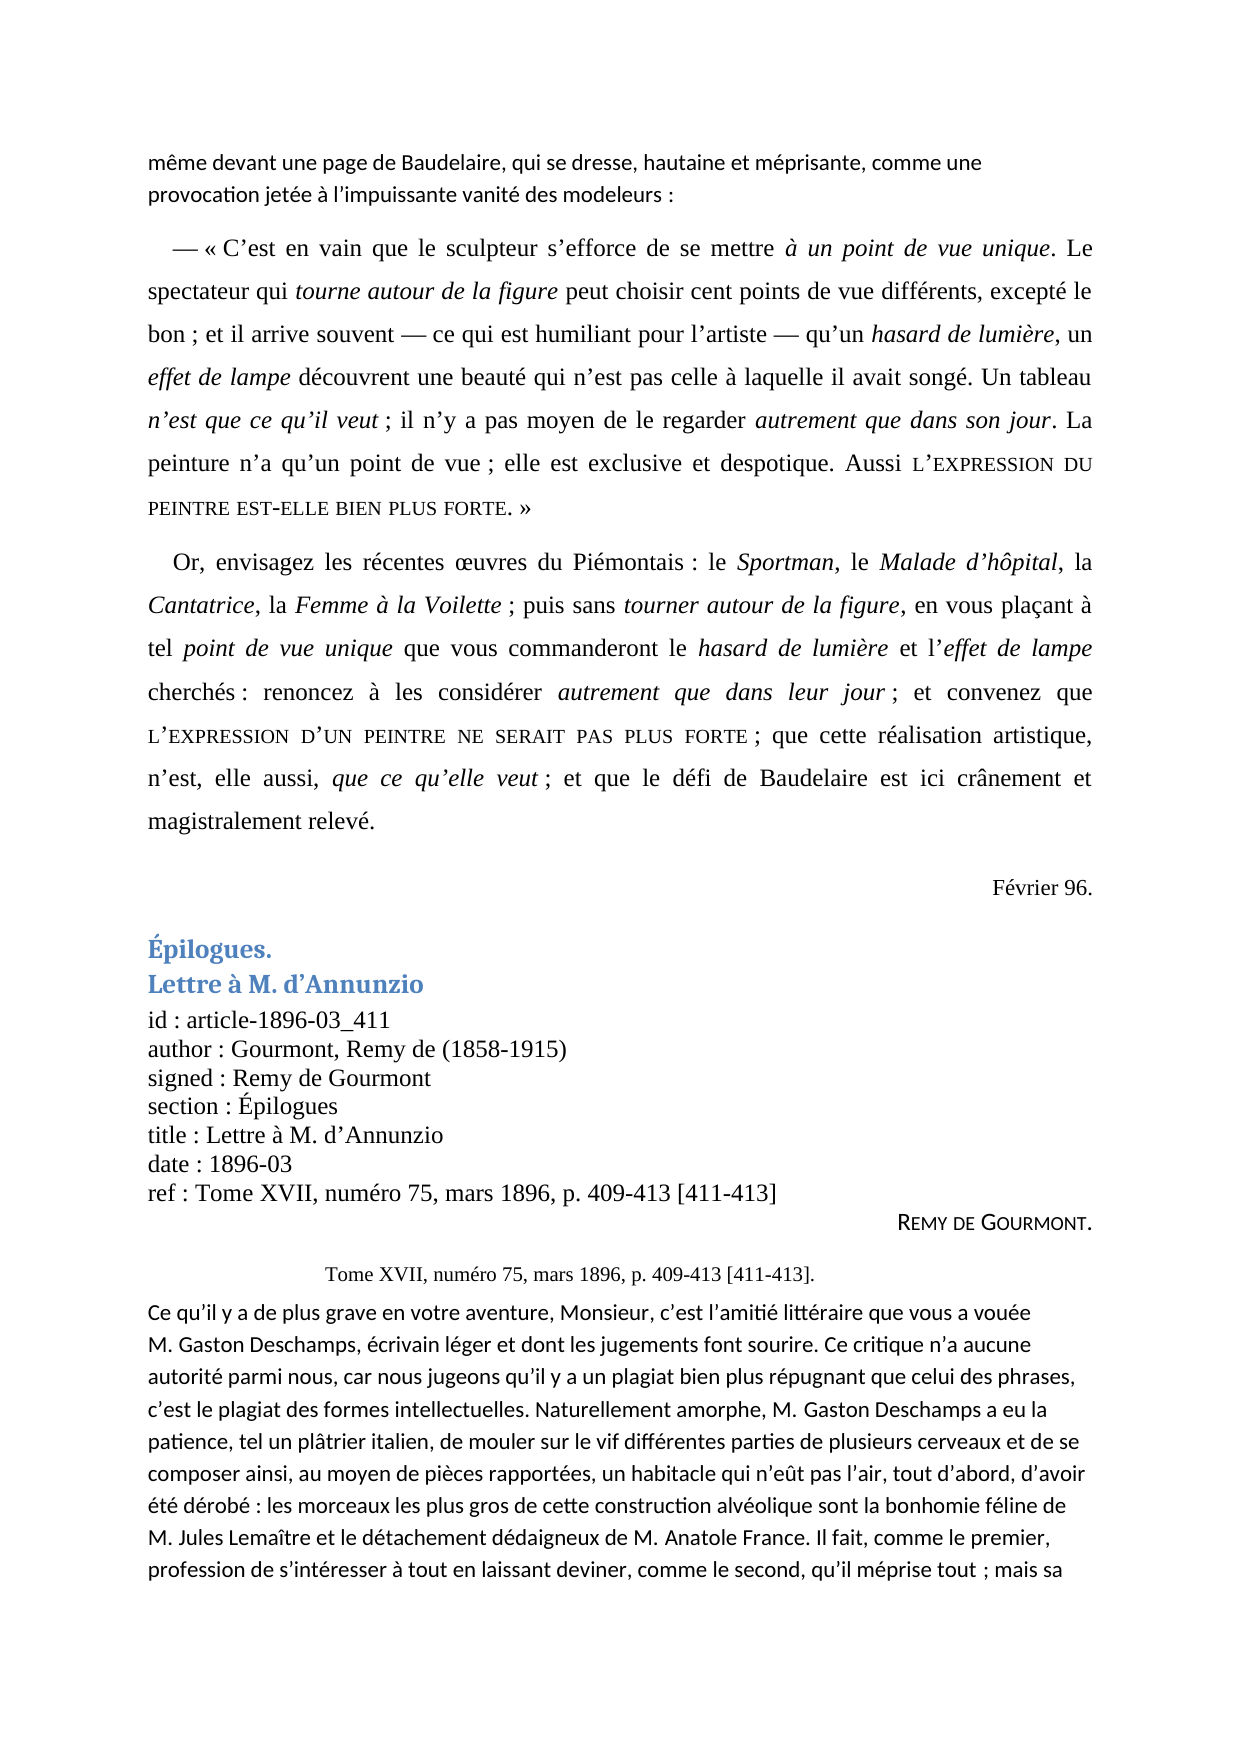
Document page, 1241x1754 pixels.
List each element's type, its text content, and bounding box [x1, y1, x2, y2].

text Tome XVII, numéro 75, mars 1896, p. 409-413 [411-413]. [325, 1262, 1093, 1286]
text date : 1896-03 [148, 1149, 1093, 1178]
text Ce qu’il y a de plus grave en votre aventure, Monsieur, c’est l’amitié littéraire que vous a vouée M. Gaston Deschamps, écrivain léger et dont les jugements font sourire. Ce critique n’a aucune autorité parmi nous, car nous jugeons qu’il y a un plagiat bien plus répugnant que celui des phrases, c’est le plagiat des formes intellectuelles. Naturellement amorphe, M. Gaston Deschamps a eu la patience, tel un plâtrier italien, de mouler sur le vif différentes parties de plusieurs cerveaux et de se composer ainsi, au moyen de pièces rapportées, un habitacle qui n’eût pas l’air, tout d’abord, d’avoir été dérobé : les morceaux les plus gros de cette construction alvéolique sont la bonhomie féline de M. Jules Lemaître et le détachement dédaigneux de M. Anatole France. Il fait, comme le premier, profession de s’intéresser à tout en laissant deviner, comme le second, qu’il méprise tout ; mais sa [148, 1298, 1093, 1584]
text signed : Remy de Gourmont [148, 1063, 1093, 1091]
subtitle Épilogues. Lettre à M. d’Annunzio [148, 934, 1093, 1001]
text — « C’est en vain que le sculpteur s’efforce de se mettre à un point de vue unique. Le spectateur qui tourne autour de la figure peut choisir cent points de vue différents, excepté le bon ; et il arrive souvent — ce qui est humiliant pour l’artiste — qu’un hasard de lumière, un effet de lampe découvrent une beauté qui n’est pas celle à laquelle il avait songé. Un tableau n’est que ce qu’il veut ; il n’y a pas moyen de le regarder autrement que dans son jour. La peinture n’a qu’un point de vue ; elle est exclusive et despotique. Aussi l’expression du peintre est-elle bien plus forte. » [148, 233, 1093, 520]
text title : Lettre à M. d’Annunzio [148, 1120, 1093, 1149]
text même devant une page de Baudelaire, qui se dresse, hautaine et méprisante, comme une provocation jetée à l’impuissante vanité des modeleurs : [148, 148, 1093, 208]
text ref : Tome XVII, numéro 75, mars 1896, p. 409-413 [411-413] [148, 1178, 1093, 1206]
text author : Gourmont, Remy de (1858-1915) [148, 1034, 1093, 1063]
text section : Épilogues [148, 1091, 1093, 1120]
text Février 96. [148, 874, 1093, 900]
text Remy de Gourmont. [148, 1206, 1093, 1237]
text Or, envisagez les récentes œuvres du Piémontais : le Sportman, le Malade d’hôpital, la Cantatrice, la Femme à la Voilette ; puis sans tourner autour de la figure, en vous plaçant à tel point de vue unique que vous commanderont le hasard de lumière et l’effet de lampe cherchés : renoncez à les considérer autrement que dans leur jour ; et convenez que l’expression d’un peintre ne serait pas plus forte ; que cette réalisation artistique, n’est, elle aussi, que ce qu’elle veut ; et que le défi de Baudelaire est ici crânement et magistralement relevé. [148, 547, 1093, 835]
text id : article-1896-03_411 [148, 1005, 1093, 1034]
